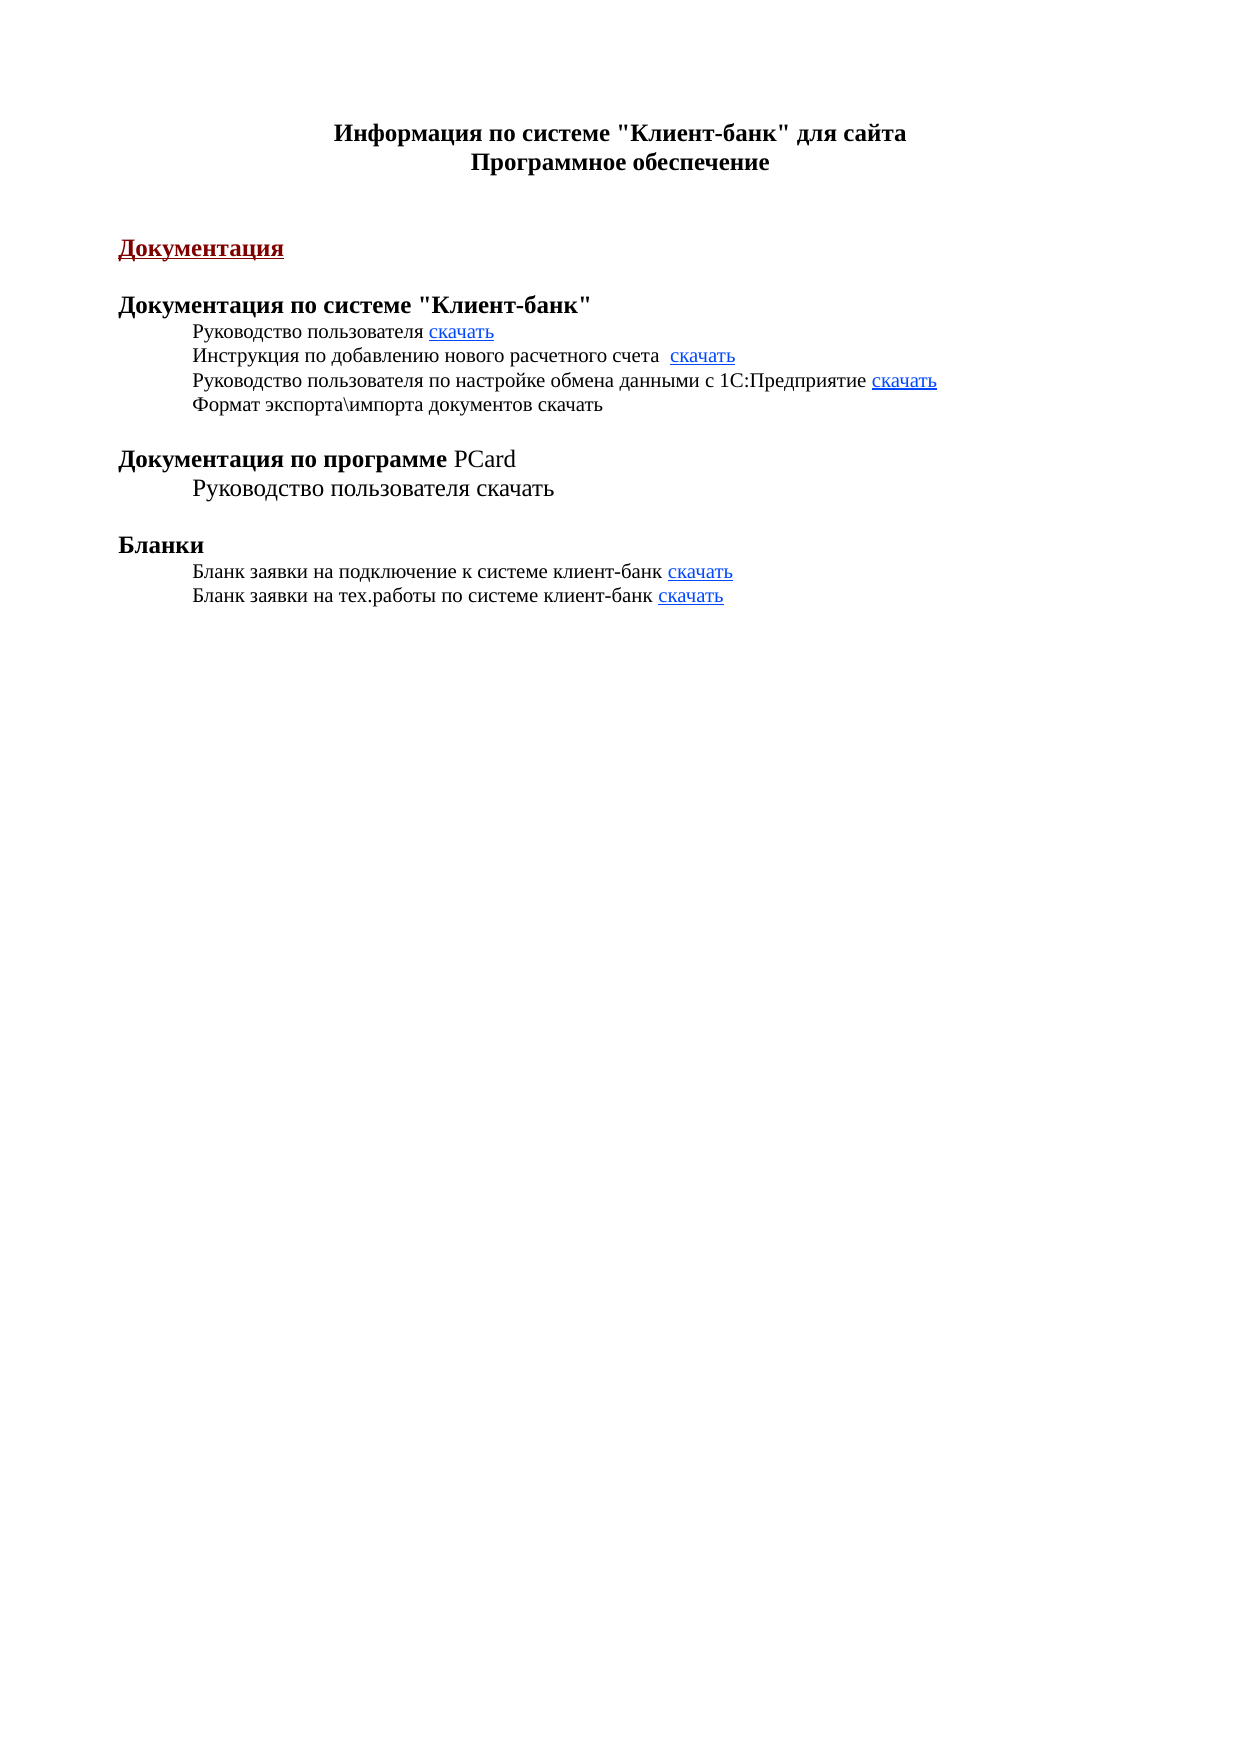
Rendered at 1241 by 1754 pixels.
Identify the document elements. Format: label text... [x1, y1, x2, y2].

text Документация по системе "Клиент-банк" [118, 291, 1122, 319]
text Документация по программе PCard [118, 444, 1122, 473]
text Руководство пользователя скачать [118, 319, 1122, 343]
text Информация по системе "Клиент-банк" для сайта [118, 118, 1122, 147]
text Документация [118, 233, 1122, 262]
text Бланк заявки на тех.работы по системе клиент-банк скачать [118, 583, 1122, 607]
text Формат экспорта\импорта документов скачать [118, 392, 1122, 416]
text Руководство пользователя по настройке обмена данными с 1С:Предприятие скачать [118, 367, 1122, 392]
text Руководство пользователя cкачать [118, 473, 1122, 502]
text Инструкция по добавлению нового расчетного счета скачать [118, 343, 1122, 367]
text Программное обеспечение [118, 147, 1122, 176]
text Бланки [118, 531, 1122, 559]
text Бланк заявки на подключение к системе клиент-банк скачать [118, 559, 1122, 583]
